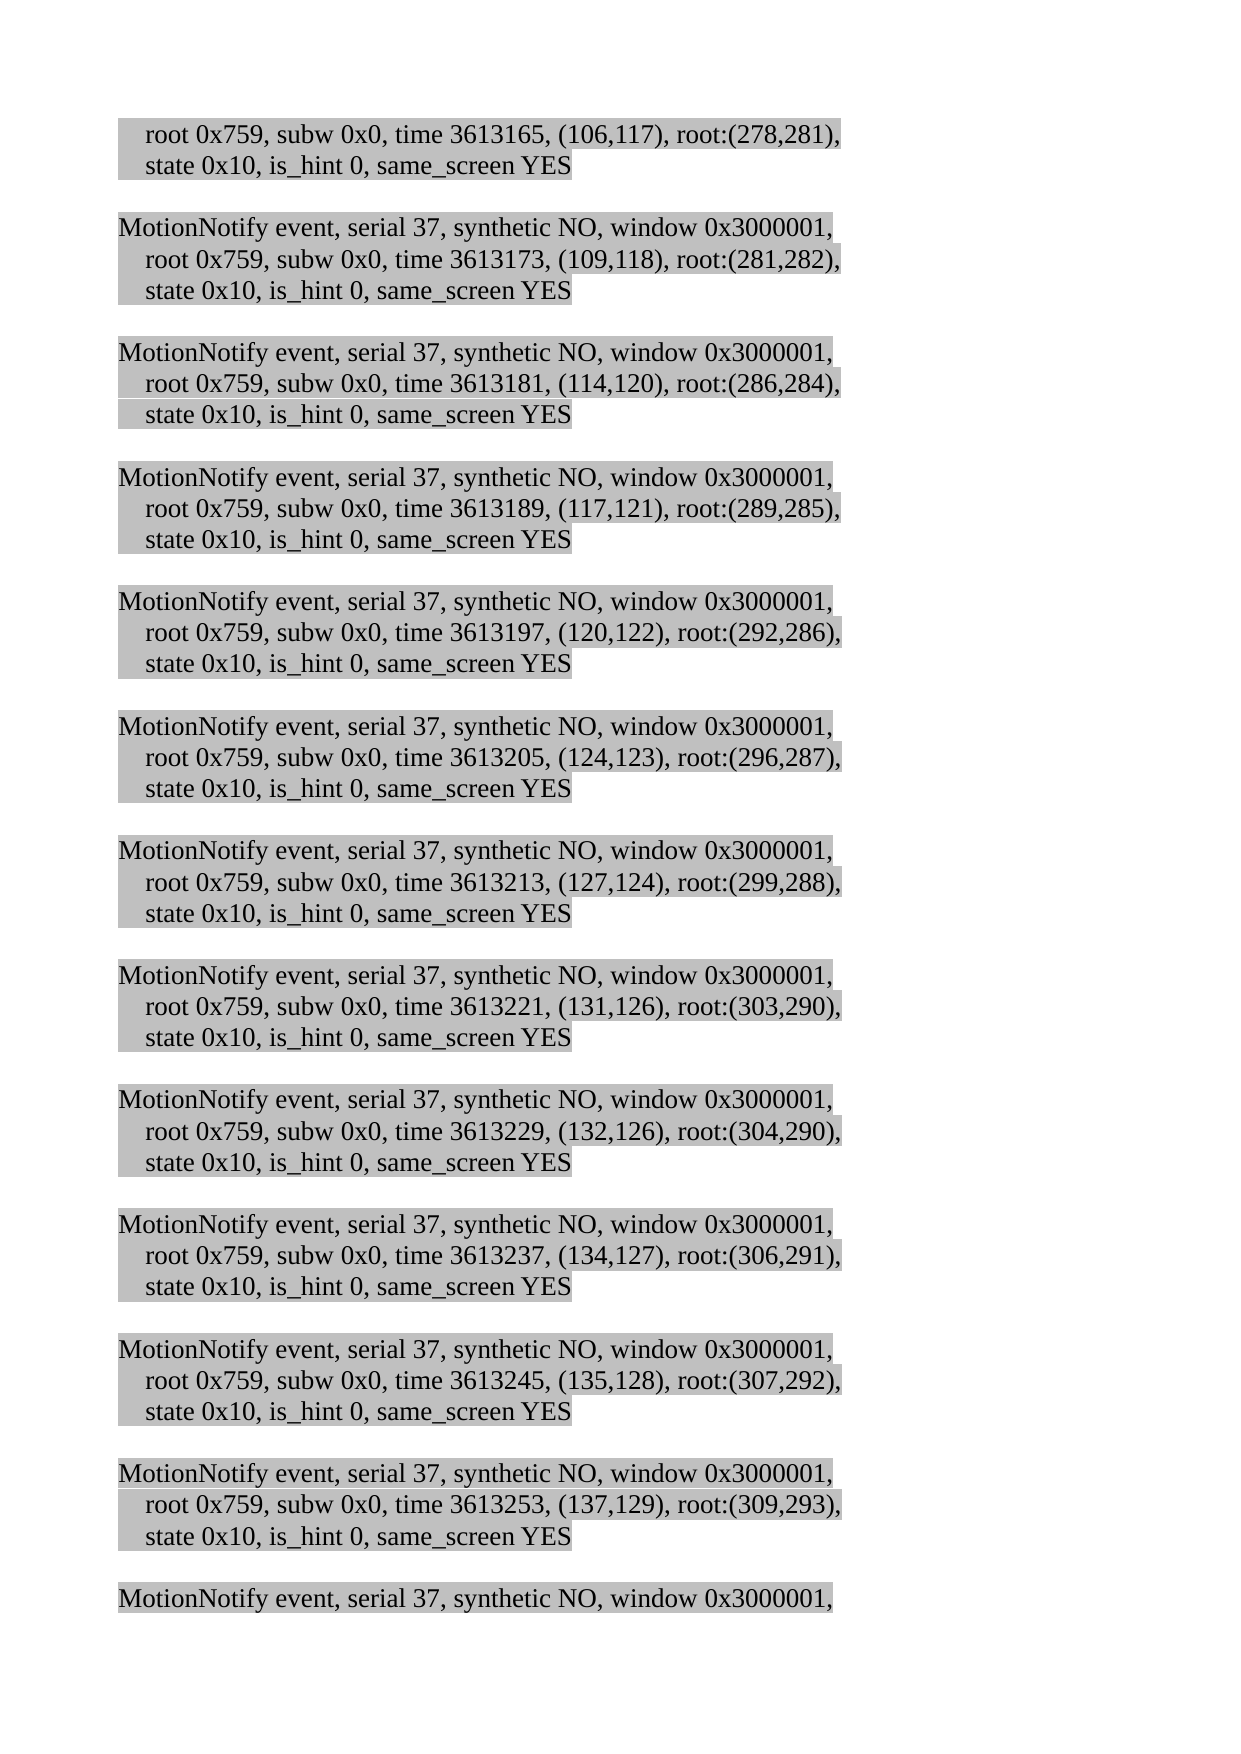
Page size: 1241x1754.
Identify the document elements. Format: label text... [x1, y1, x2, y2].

text root 0x759, subw 0x0, time 3613189, (117,121), root:(289,285), [118, 492, 1122, 523]
text state 0x10, is_hint 0, same_screen YES [118, 523, 1122, 554]
text state 0x10, is_hint 0, same_screen YES [118, 1271, 1122, 1302]
text MotionNotify event, serial 37, synthetic NO, window 0x3000001, [118, 1333, 1122, 1364]
text state 0x10, is_hint 0, same_screen YES [118, 1395, 1122, 1426]
text state 0x10, is_hint 0, same_screen YES [118, 149, 1122, 180]
text root 0x759, subw 0x0, time 3613165, (106,117), root:(278,281), [118, 118, 1122, 149]
text state 0x10, is_hint 0, same_screen YES [118, 1520, 1122, 1551]
text MotionNotify event, serial 37, synthetic NO, window 0x3000001, [118, 1084, 1122, 1115]
text state 0x10, is_hint 0, same_screen YES [118, 1021, 1122, 1052]
text MotionNotify event, serial 37, synthetic NO, window 0x3000001, [118, 336, 1122, 367]
text MotionNotify event, serial 37, synthetic NO, window 0x3000001, [118, 1582, 1122, 1613]
text state 0x10, is_hint 0, same_screen YES [118, 648, 1122, 679]
text state 0x10, is_hint 0, same_screen YES [118, 897, 1122, 928]
text root 0x759, subw 0x0, time 3613181, (114,120), root:(286,284), [118, 367, 1122, 398]
text root 0x759, subw 0x0, time 3613213, (127,124), root:(299,288), [118, 866, 1122, 897]
text state 0x10, is_hint 0, same_screen YES [118, 398, 1122, 429]
text MotionNotify event, serial 37, synthetic NO, window 0x3000001, [118, 710, 1122, 741]
text root 0x759, subw 0x0, time 3613205, (124,123), root:(296,287), [118, 741, 1122, 772]
text MotionNotify event, serial 37, synthetic NO, window 0x3000001, [118, 1457, 1122, 1488]
text root 0x759, subw 0x0, time 3613221, (131,126), root:(303,290), [118, 990, 1122, 1021]
text MotionNotify event, serial 37, synthetic NO, window 0x3000001, [118, 834, 1122, 866]
text MotionNotify event, serial 37, synthetic NO, window 0x3000001, [118, 585, 1122, 616]
text state 0x10, is_hint 0, same_screen YES [118, 1146, 1122, 1177]
text state 0x10, is_hint 0, same_screen YES [118, 772, 1122, 803]
text root 0x759, subw 0x0, time 3613237, (134,127), root:(306,291), [118, 1239, 1122, 1271]
text MotionNotify event, serial 37, synthetic NO, window 0x3000001, [118, 212, 1122, 243]
text root 0x759, subw 0x0, time 3613253, (137,129), root:(309,293), [118, 1488, 1122, 1520]
text MotionNotify event, serial 37, synthetic NO, window 0x3000001, [118, 461, 1122, 492]
text state 0x10, is_hint 0, same_screen YES [118, 274, 1122, 305]
text root 0x759, subw 0x0, time 3613245, (135,128), root:(307,292), [118, 1364, 1122, 1395]
text MotionNotify event, serial 37, synthetic NO, window 0x3000001, [118, 1208, 1122, 1239]
text root 0x759, subw 0x0, time 3613173, (109,118), root:(281,282), [118, 243, 1122, 274]
text root 0x759, subw 0x0, time 3613197, (120,122), root:(292,286), [118, 616, 1122, 648]
text MotionNotify event, serial 37, synthetic NO, window 0x3000001, [118, 959, 1122, 990]
text root 0x759, subw 0x0, time 3613229, (132,126), root:(304,290), [118, 1115, 1122, 1146]
